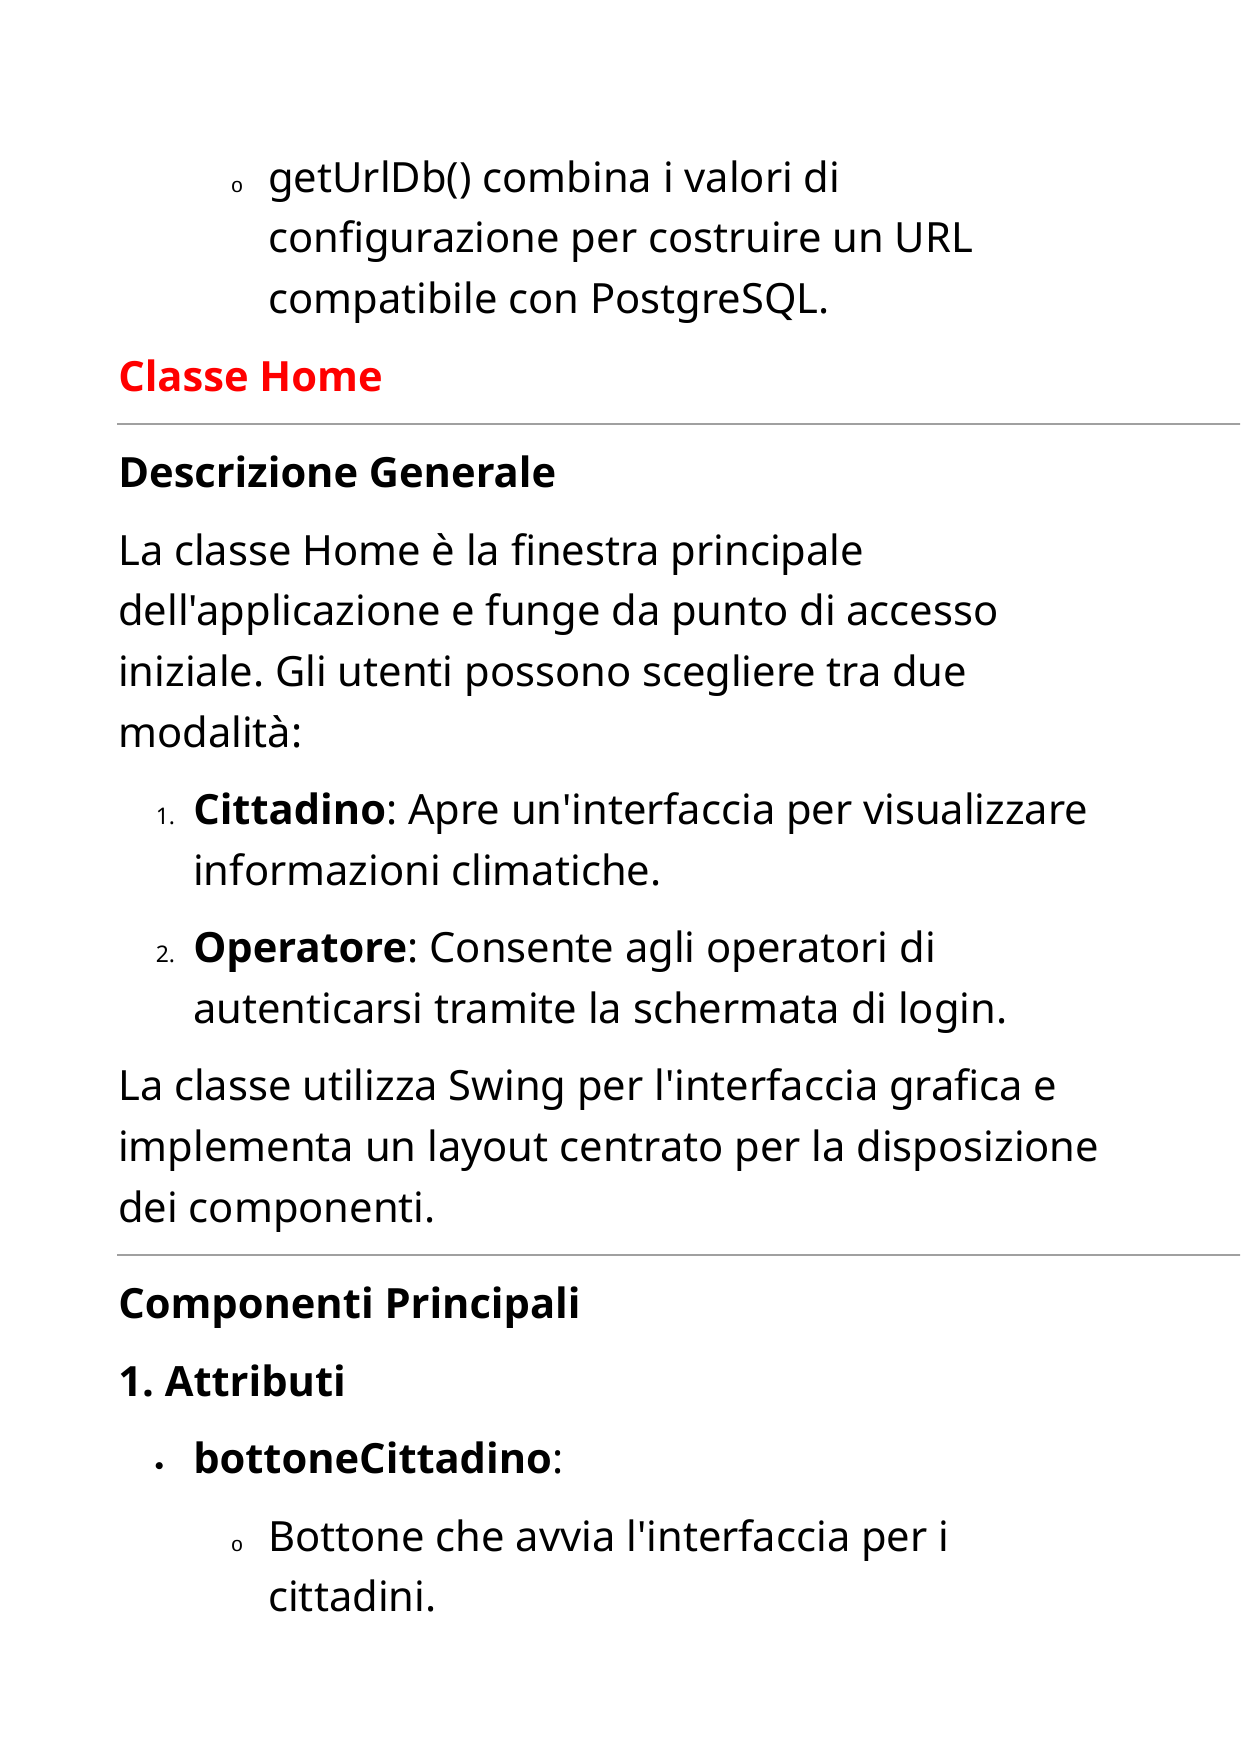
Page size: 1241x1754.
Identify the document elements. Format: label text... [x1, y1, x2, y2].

list getUrlDb() combina i valori di configurazione per costruire un URL compatibile con PostgreSQL. [231, 148, 1122, 326]
text La classe utilizza Swing per l'interfaccia grafica e implementa un layout centrato per la disposizione dei componenti. [118, 1056, 1122, 1234]
list Bottone che avvia l'interfaccia per i cittadini. [231, 1506, 1122, 1624]
list Operatore: Consente agli operatori di autenticarsi tramite la schermata di login. [156, 918, 1122, 1036]
list Cittadino: Apre un'interfaccia per visualizzare informazioni climatiche. [156, 780, 1122, 897]
list bottoneCittadino: [156, 1429, 1122, 1486]
text Classe Home [118, 346, 1122, 403]
text Descrizione Generale [118, 443, 1122, 500]
text 1. Attributi [118, 1352, 1122, 1408]
text La classe Home è la finestra principale dell'applicazione e funge da punto di accesso iniziale. Gli utenti possono scegliere tra due modalità: [118, 520, 1122, 759]
text Componenti Principali [118, 1274, 1122, 1331]
